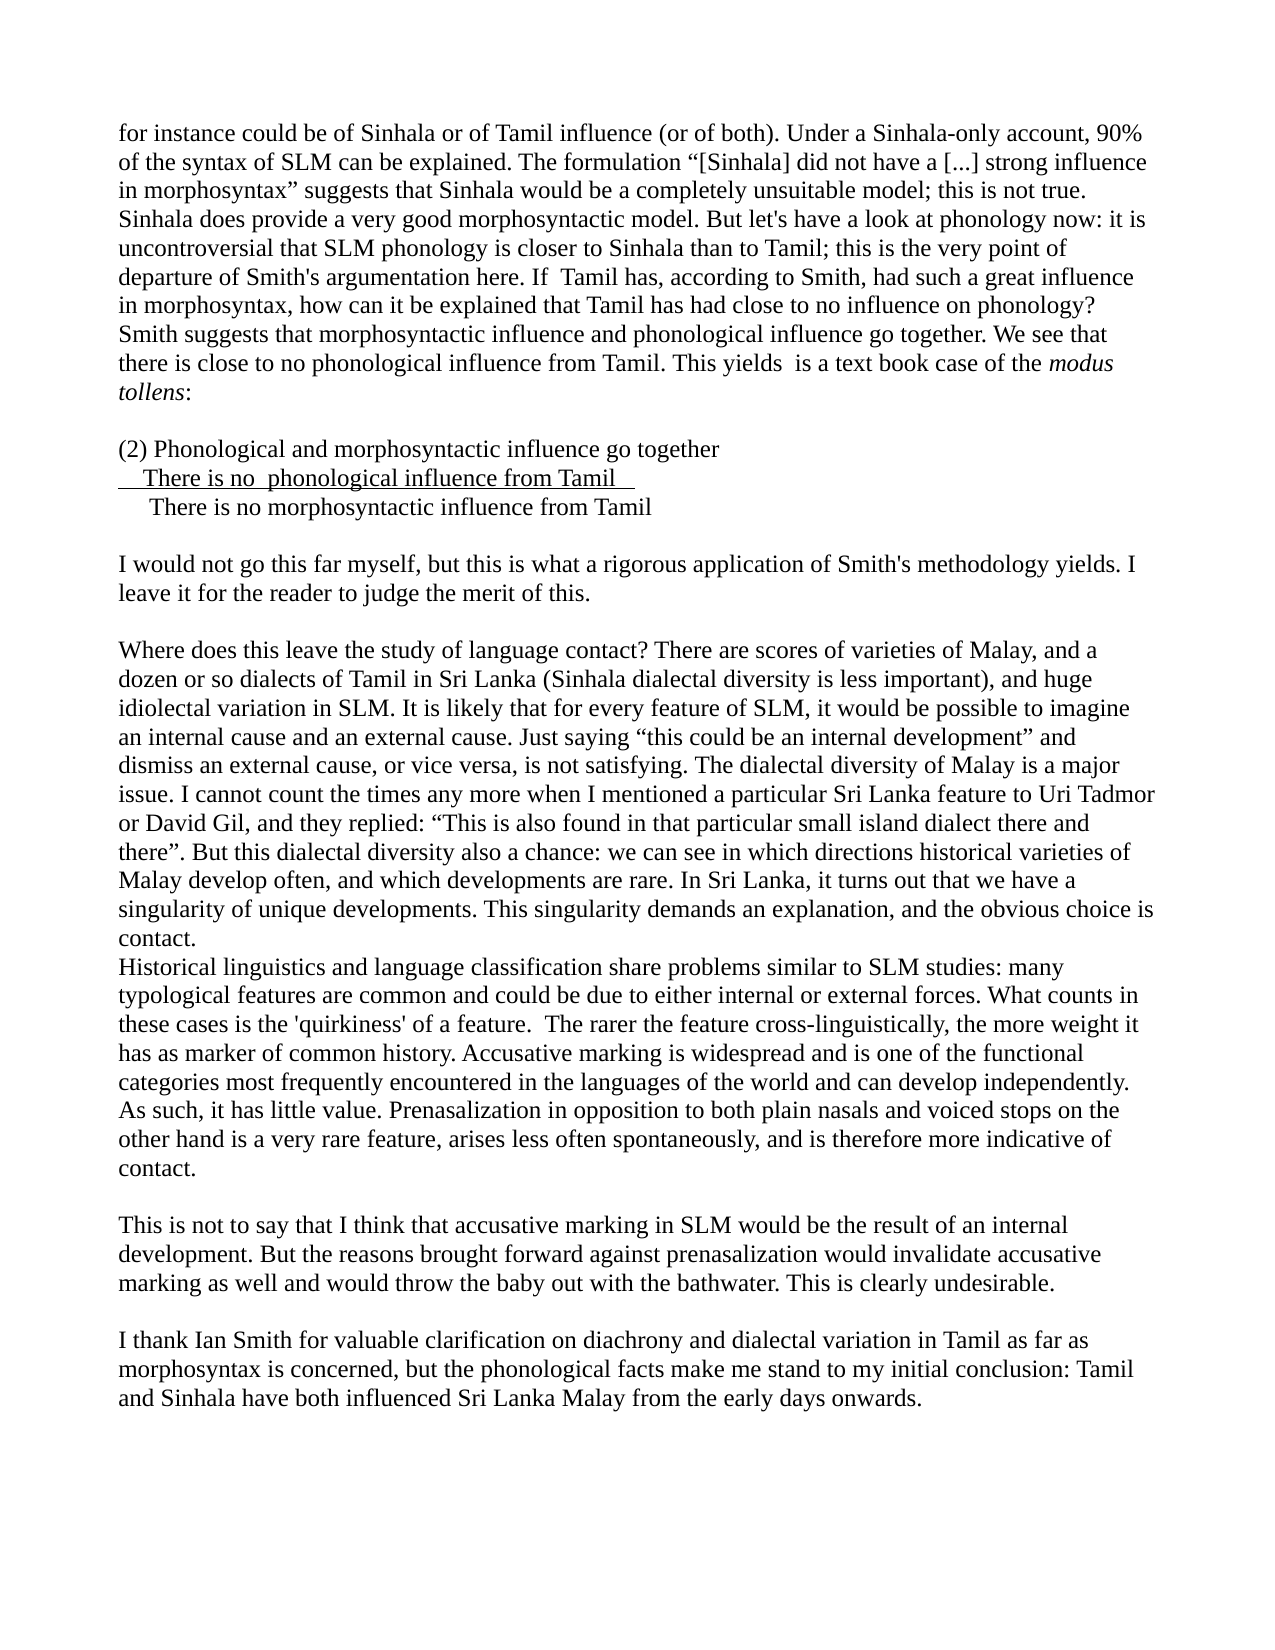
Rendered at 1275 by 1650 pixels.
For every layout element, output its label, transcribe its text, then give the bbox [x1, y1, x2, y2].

text There is no phonological influence from Tamil [118, 463, 1157, 492]
text I would not go this far myself, but this is what a rigorous application of Smith's methodology yields. I leave it for the reader to judge the merit of this. [118, 549, 1157, 607]
text for instance could be of Sinhala or of Tamil influence (or of both). Under a Sinhala-only account, 90% of the syntax of SLM can be explained. The formulation “[Sinhala] did not have a [...] strong influence in morphosyntax” suggests that Sinhala would be a completely unsuitable model; this is not true. Sinhala does provide a very good morphosyntactic model. But let's have a look at phonology now: it is uncontroversial that SLM phonology is closer to Sinhala than to Tamil; this is the very point of departure of Smith's argumentation here. If Tamil has, according to Smith, had such a great influence in morphosyntax, how can it be explained that Tamil has had close to no influence on phonology? Smith suggests that morphosyntactic influence and phonological influence go together. We see that there is close to no phonological influence from Tamil. This yields is a text book case of the modus tollens: [118, 118, 1157, 406]
text I thank Ian Smith for valuable clarification on diachrony and dialectal variation in Tamil as far as morphosyntax is concerned, but the phonological facts make me stand to my initial conclusion: Tamil and Sinhala have both influenced Sri Lanka Malay from the early days onwards. [118, 1326, 1157, 1412]
text Historical linguistics and language classification share problems similar to SLM studies: many typological features are common and could be due to either internal or external forces. What counts in these cases is the 'quirkiness' of a feature. The rarer the feature cross-linguistically, the more weight it has as marker of common history. Accusative marking is widespread and is one of the functional categories most frequently encountered in the languages of the world and can develop independently. As such, it has little value. Prenasalization in opposition to both plain nasals and voiced stops on the other hand is a very rare feature, arises less often spontaneously, and is therefore more indicative of contact. [118, 952, 1157, 1182]
text This is not to say that I think that accusative marking in SLM would be the result of an internal development. But the reasons brought forward against prenasalization would invalidate accusative marking as well and would throw the baby out with the bathwater. This is clearly undesirable. [118, 1211, 1157, 1297]
text There is no morphosyntactic influence from Tamil [118, 492, 1157, 521]
text (2) Phonological and morphosyntactic influence go together [118, 434, 1157, 463]
text Where does this leave the study of language contact? There are scores of varieties of Malay, and a dozen or so dialects of Tamil in Sri Lanka (Sinhala dialectal diversity is less important), and huge idiolectal variation in SLM. It is likely that for every feature of SLM, it would be possible to imagine an internal cause and an external cause. Just saying “this could be an internal development” and dismiss an external cause, or vice versa, is not satisfying. The dialectal diversity of Malay is a major issue. I cannot count the times any more when I mentioned a particular Sri Lanka feature to Uri Tadmor or David Gil, and they replied: “This is also found in that particular small island dialect there and there”. But this dialectal diversity also a chance: we can see in which directions historical varieties of Malay develop often, and which developments are rare. In Sri Lanka, it turns out that we have a singularity of unique developments. This singularity demands an explanation, and the obvious choice is contact. [118, 636, 1157, 952]
